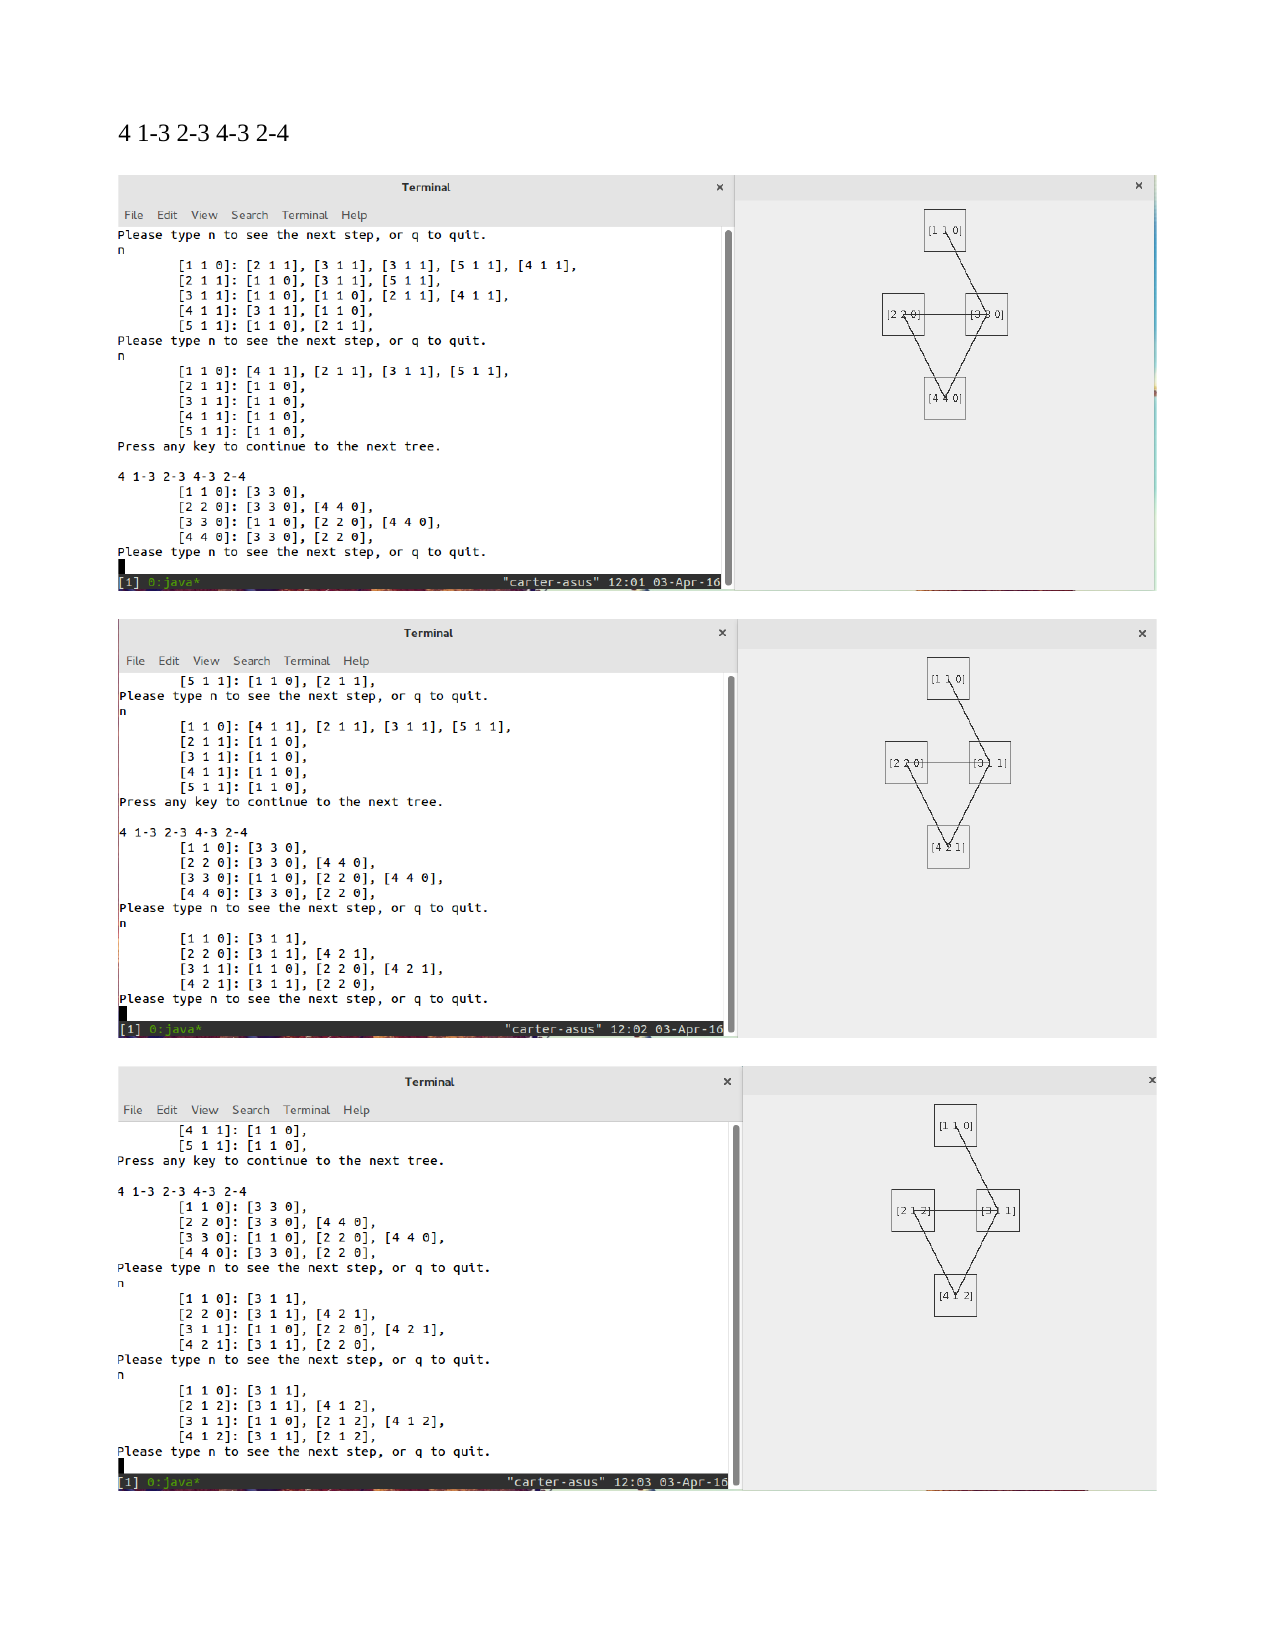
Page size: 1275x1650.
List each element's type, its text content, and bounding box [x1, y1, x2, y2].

picture [118, 175, 1157, 591]
text 4 1-3 2-3 4-3 2-4 [118, 118, 1157, 147]
picture [118, 1066, 1157, 1491]
picture [118, 619, 1157, 1038]
